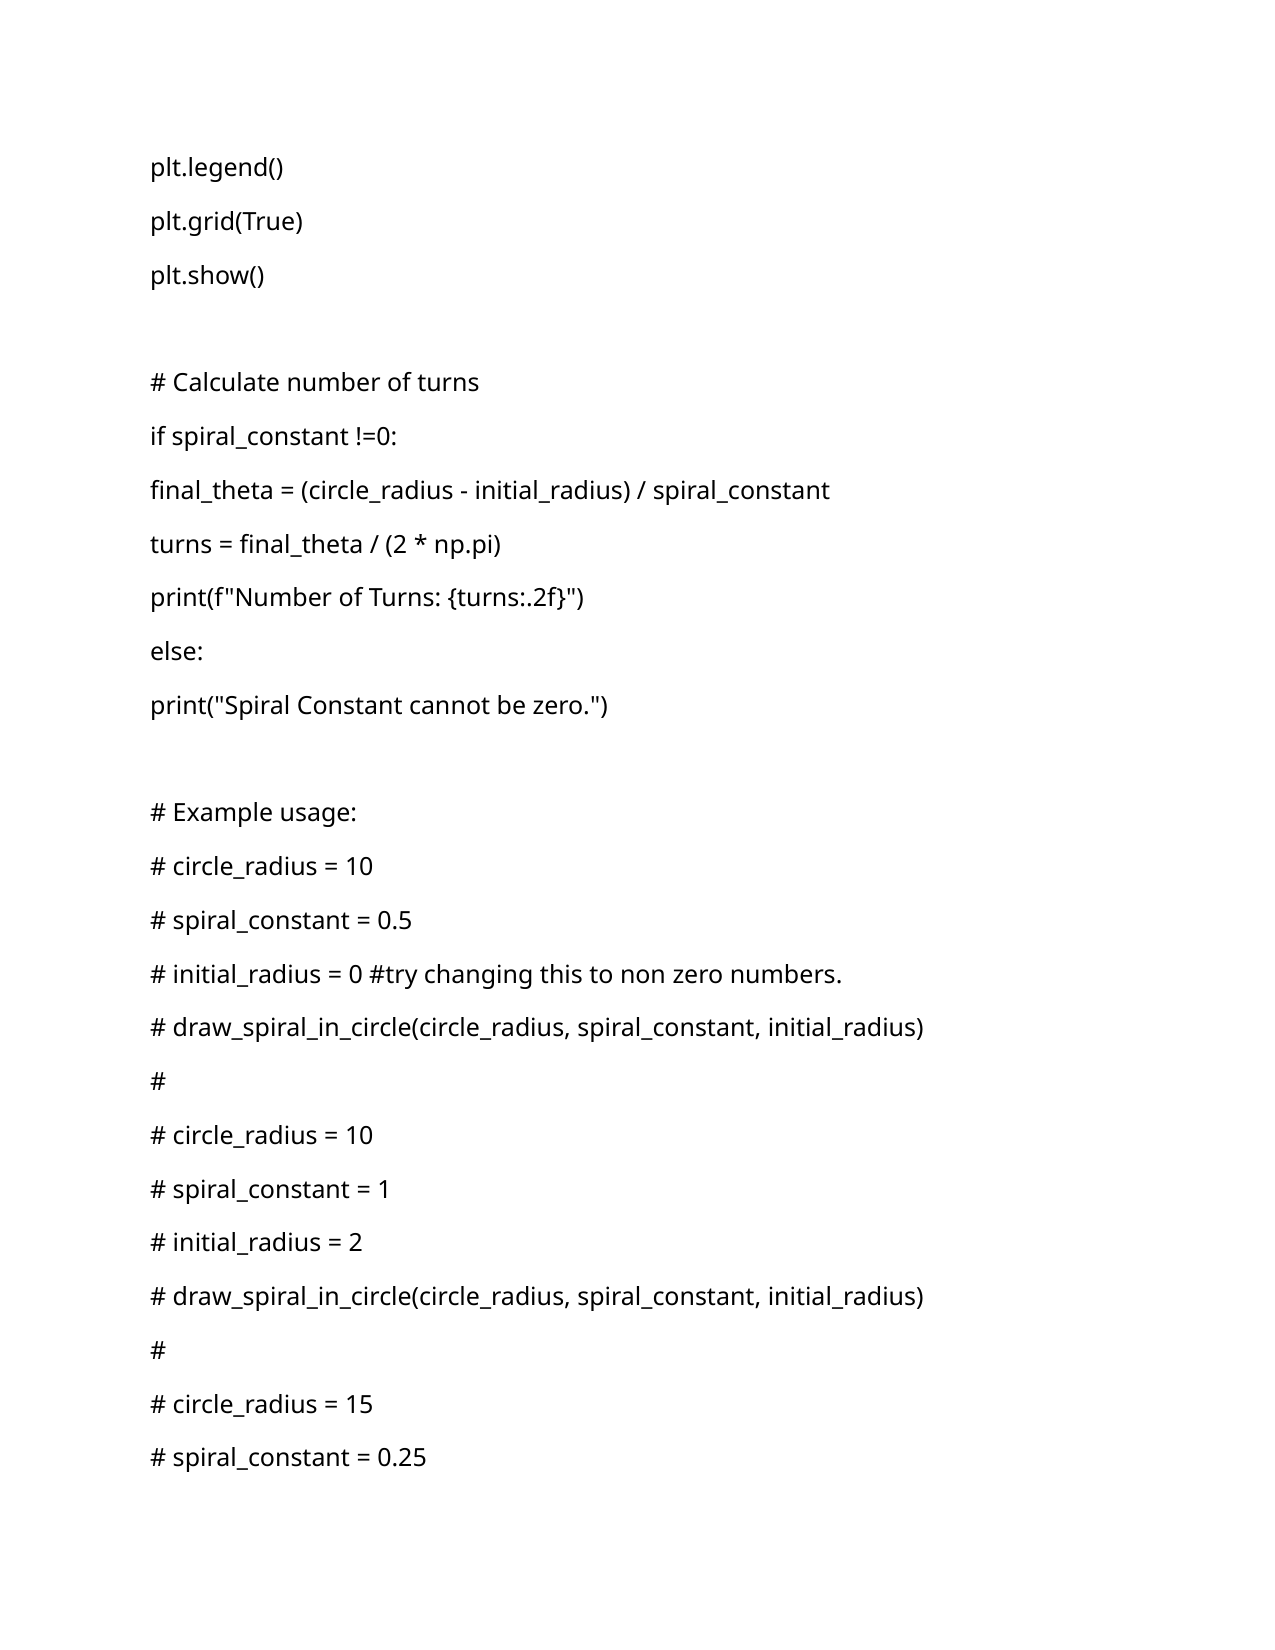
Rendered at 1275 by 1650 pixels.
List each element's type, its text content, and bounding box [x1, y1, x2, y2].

text # circle_radius = 15 [150, 1386, 1125, 1420]
text # draw_spiral_in_circle(circle_radius, spiral_constant, initial_radius) [150, 1279, 1125, 1313]
text # Calculate number of turns [150, 365, 1125, 399]
text turns = final_theta / (2 * np.pi) [150, 526, 1125, 560]
text plt.grid(True) [150, 204, 1125, 238]
text # draw_spiral_in_circle(circle_radius, spiral_constant, initial_radius) [150, 1010, 1125, 1044]
text # spiral_constant = 0.25 [150, 1440, 1125, 1474]
text plt.show() [150, 257, 1125, 292]
text # spiral_constant = 0.5 [150, 902, 1125, 937]
text if spiral_constant !=0: [150, 419, 1125, 453]
text # circle_radius = 10 [150, 849, 1125, 883]
text # [150, 1064, 1125, 1098]
text # circle_radius = 10 [150, 1117, 1125, 1152]
text # initial_radius = 2 [150, 1225, 1125, 1259]
text # [150, 1332, 1125, 1367]
text plt.legend() [150, 150, 1125, 184]
text final_theta = (circle_radius - initial_radius) / spiral_constant [150, 472, 1125, 507]
text else: [150, 634, 1125, 668]
text print(f"Number of Turns: {turns:.2f}") [150, 580, 1125, 614]
text print("Spiral Constant cannot be zero.") [150, 687, 1125, 722]
text # spiral_constant = 1 [150, 1171, 1125, 1205]
text # initial_radius = 0 #try changing this to non zero numbers. [150, 956, 1125, 990]
text # Example usage: [150, 795, 1125, 829]
